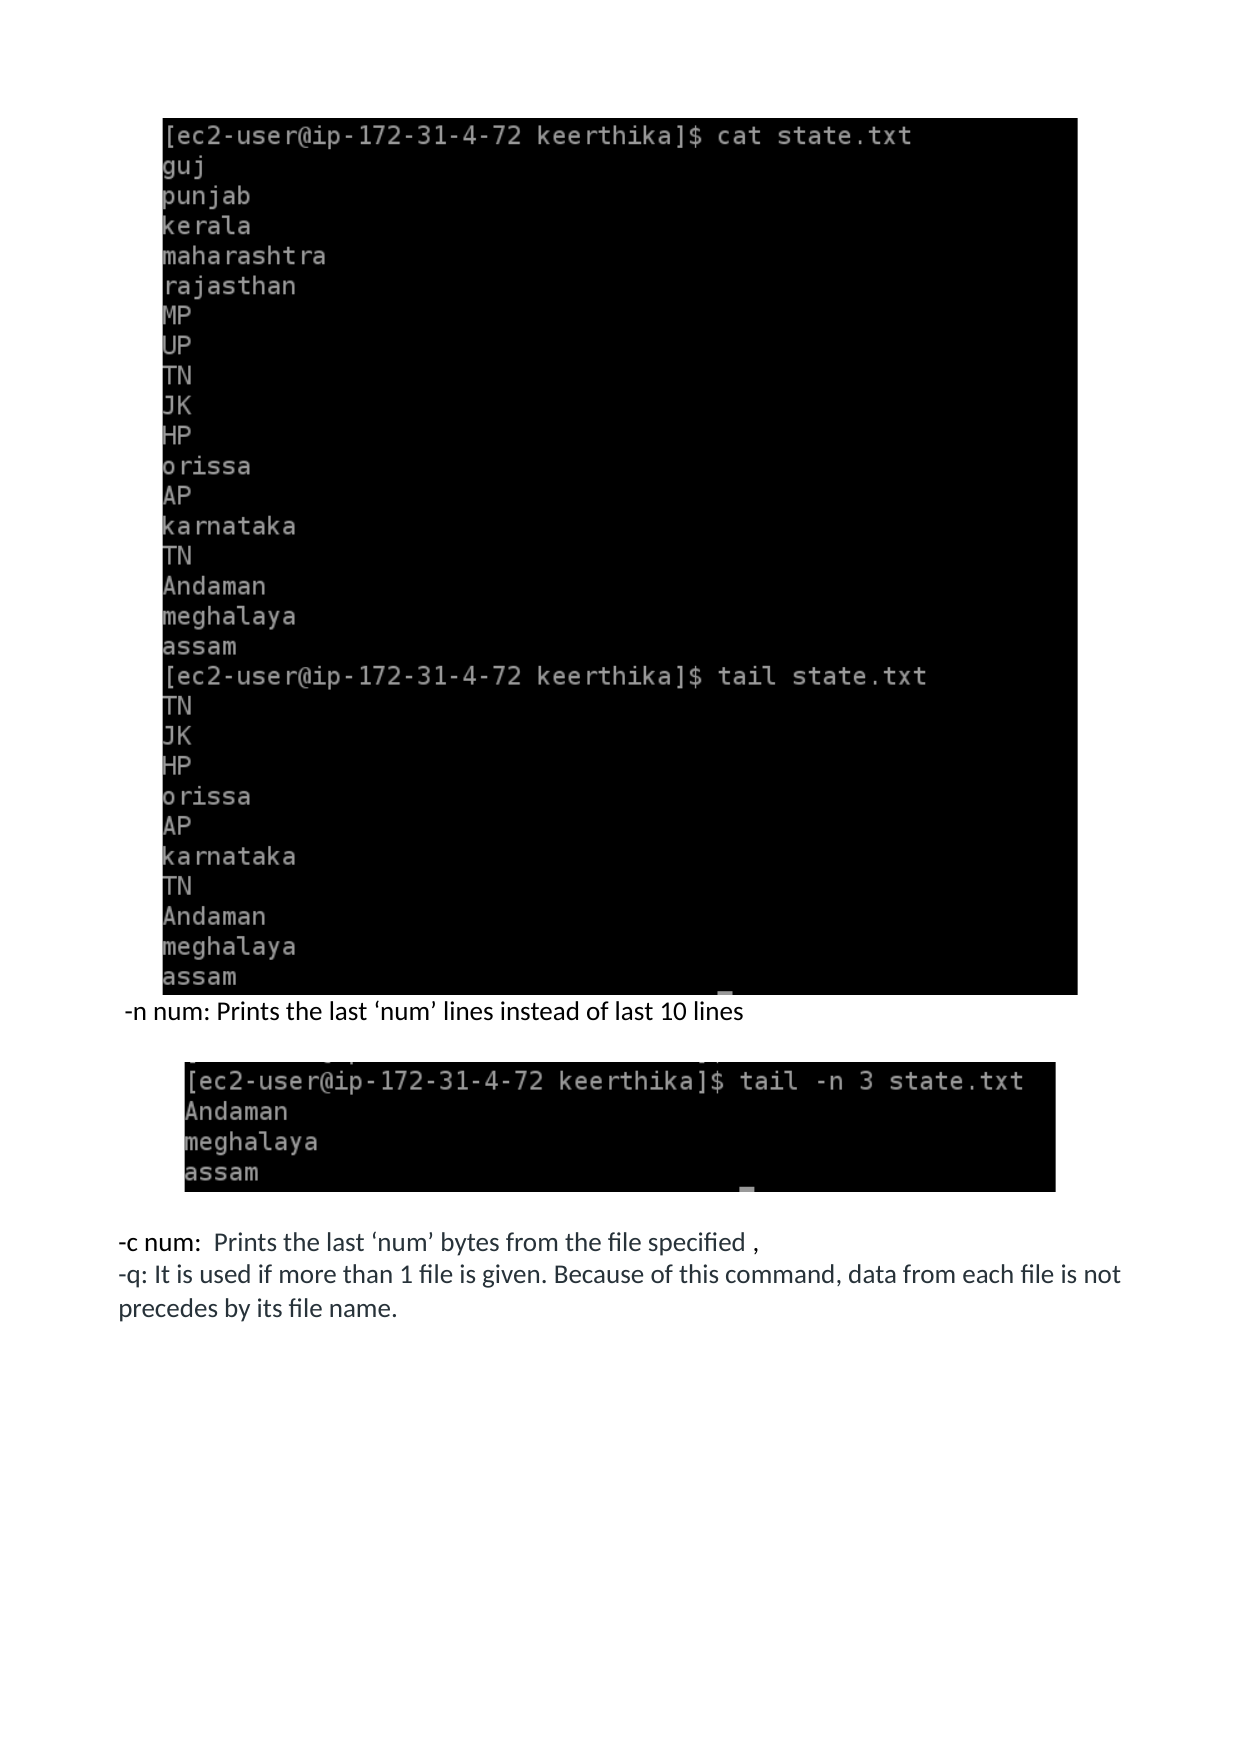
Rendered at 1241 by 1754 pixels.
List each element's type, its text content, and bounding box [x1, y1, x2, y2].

picture [162, 118, 1078, 995]
text -q: It is used if more than 1 file is given. Because of this command, data from each file is not precedes by its file name. [118, 1258, 1122, 1324]
text -n num: Prints the last ‘num’ lines instead of last 10 lines [118, 118, 1122, 1027]
picture [184, 1062, 1056, 1192]
text -c num: Prints the last ‘num’ bytes from the file specified , [118, 1225, 1122, 1258]
